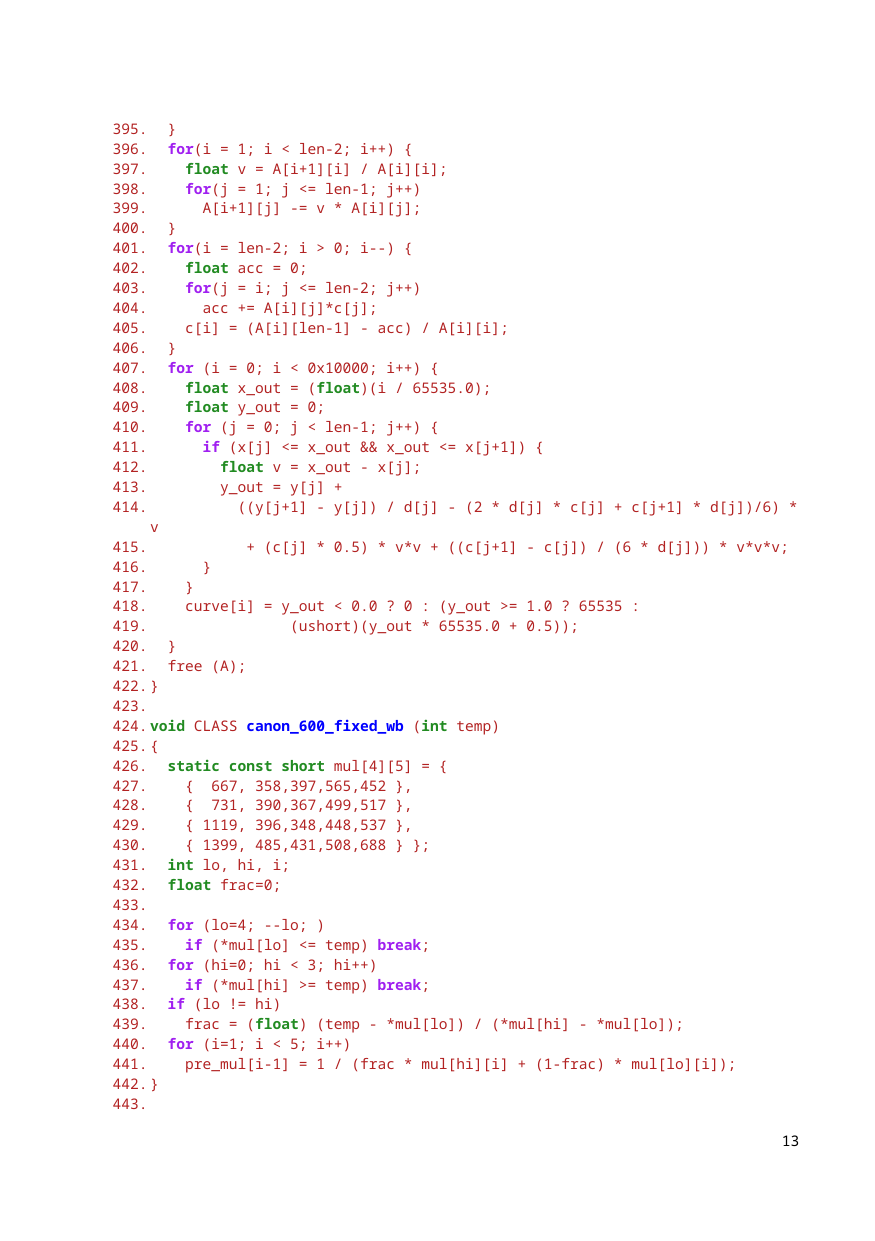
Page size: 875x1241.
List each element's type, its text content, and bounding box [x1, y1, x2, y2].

list void CLASS canon_600_fixed_wb (int temp) [112, 716, 799, 736]
list float v = A[i+1][i] / A[i][i]; [112, 158, 799, 178]
list static const short mul[4][5] = { [112, 755, 799, 775]
list { 667, 358,397,565,452 }, [112, 775, 799, 795]
list if (*mul[hi] >= temp) break; [112, 974, 799, 994]
list free (A); [112, 656, 799, 676]
list } [112, 676, 799, 696]
list { [112, 736, 799, 755]
list for (i = 0; i < 0x10000; i++) { [112, 357, 799, 377]
list int lo, hi, i; [112, 855, 799, 875]
list { 731, 390,367,499,517 }, [112, 795, 799, 815]
list } [112, 576, 799, 596]
list } [112, 636, 799, 656]
list for(j = i; j <= len-2; j++) [112, 278, 799, 298]
list float frac=0; [112, 875, 799, 895]
list if (x[j] <= x_out && x_out <= x[j+1]) { [112, 437, 799, 457]
list acc += A[i][j]*c[j]; [112, 298, 799, 318]
list float y_out = 0; [112, 397, 799, 417]
list for (lo=4; --lo; ) [112, 914, 799, 934]
list for (hi=0; hi < 3; hi++) [112, 954, 799, 974]
list float v = x_out - x[j]; [112, 457, 799, 477]
list } [112, 556, 799, 576]
list pre_mul[i-1] = 1 / (frac * mul[hi][i] + (1-frac) * mul[lo][i]); [112, 1054, 799, 1074]
list } [112, 218, 799, 238]
list ((y[j+1] - y[j]) / d[j] - (2 * d[j] * c[j] + c[j+1] * d[j])/6) * v [112, 497, 799, 537]
list (ushort)(y_out * 65535.0 + 0.5)); [112, 616, 799, 636]
list for (i=1; i < 5; i++) [112, 1034, 799, 1054]
list c[i] = (A[i][len-1] - acc) / A[i][i]; [112, 318, 799, 338]
list float x_out = (float)(i / 65535.0); [112, 377, 799, 397]
list if (*mul[lo] <= temp) break; [112, 934, 799, 954]
list for (j = 0; j < len-1; j++) { [112, 417, 799, 437]
list } [112, 338, 799, 357]
list A[i+1][j] -= v * A[i][j]; [112, 198, 799, 218]
list curve[i] = y_out < 0.0 ? 0 : (y_out >= 1.0 ? 65535 : [112, 596, 799, 616]
list for(i = len-2; i > 0; i--) { [112, 238, 799, 258]
list + (c[j] * 0.5) * v*v + ((c[j+1] - c[j]) / (6 * d[j])) * v*v*v; [112, 537, 799, 556]
list { 1399, 485,431,508,688 } }; [112, 835, 799, 855]
list float acc = 0; [112, 258, 799, 278]
list for(j = 1; j <= len-1; j++) [112, 178, 799, 198]
list frac = (float) (temp - *mul[lo]) / (*mul[hi] - *mul[lo]); [112, 1014, 799, 1034]
list if (lo != hi) [112, 994, 799, 1014]
list } [112, 119, 799, 139]
list } [112, 1074, 799, 1094]
list { 1119, 396,348,448,537 }, [112, 815, 799, 835]
list for(i = 1; i < len-2; i++) { [112, 139, 799, 158]
list y_out = y[j] + [112, 477, 799, 497]
